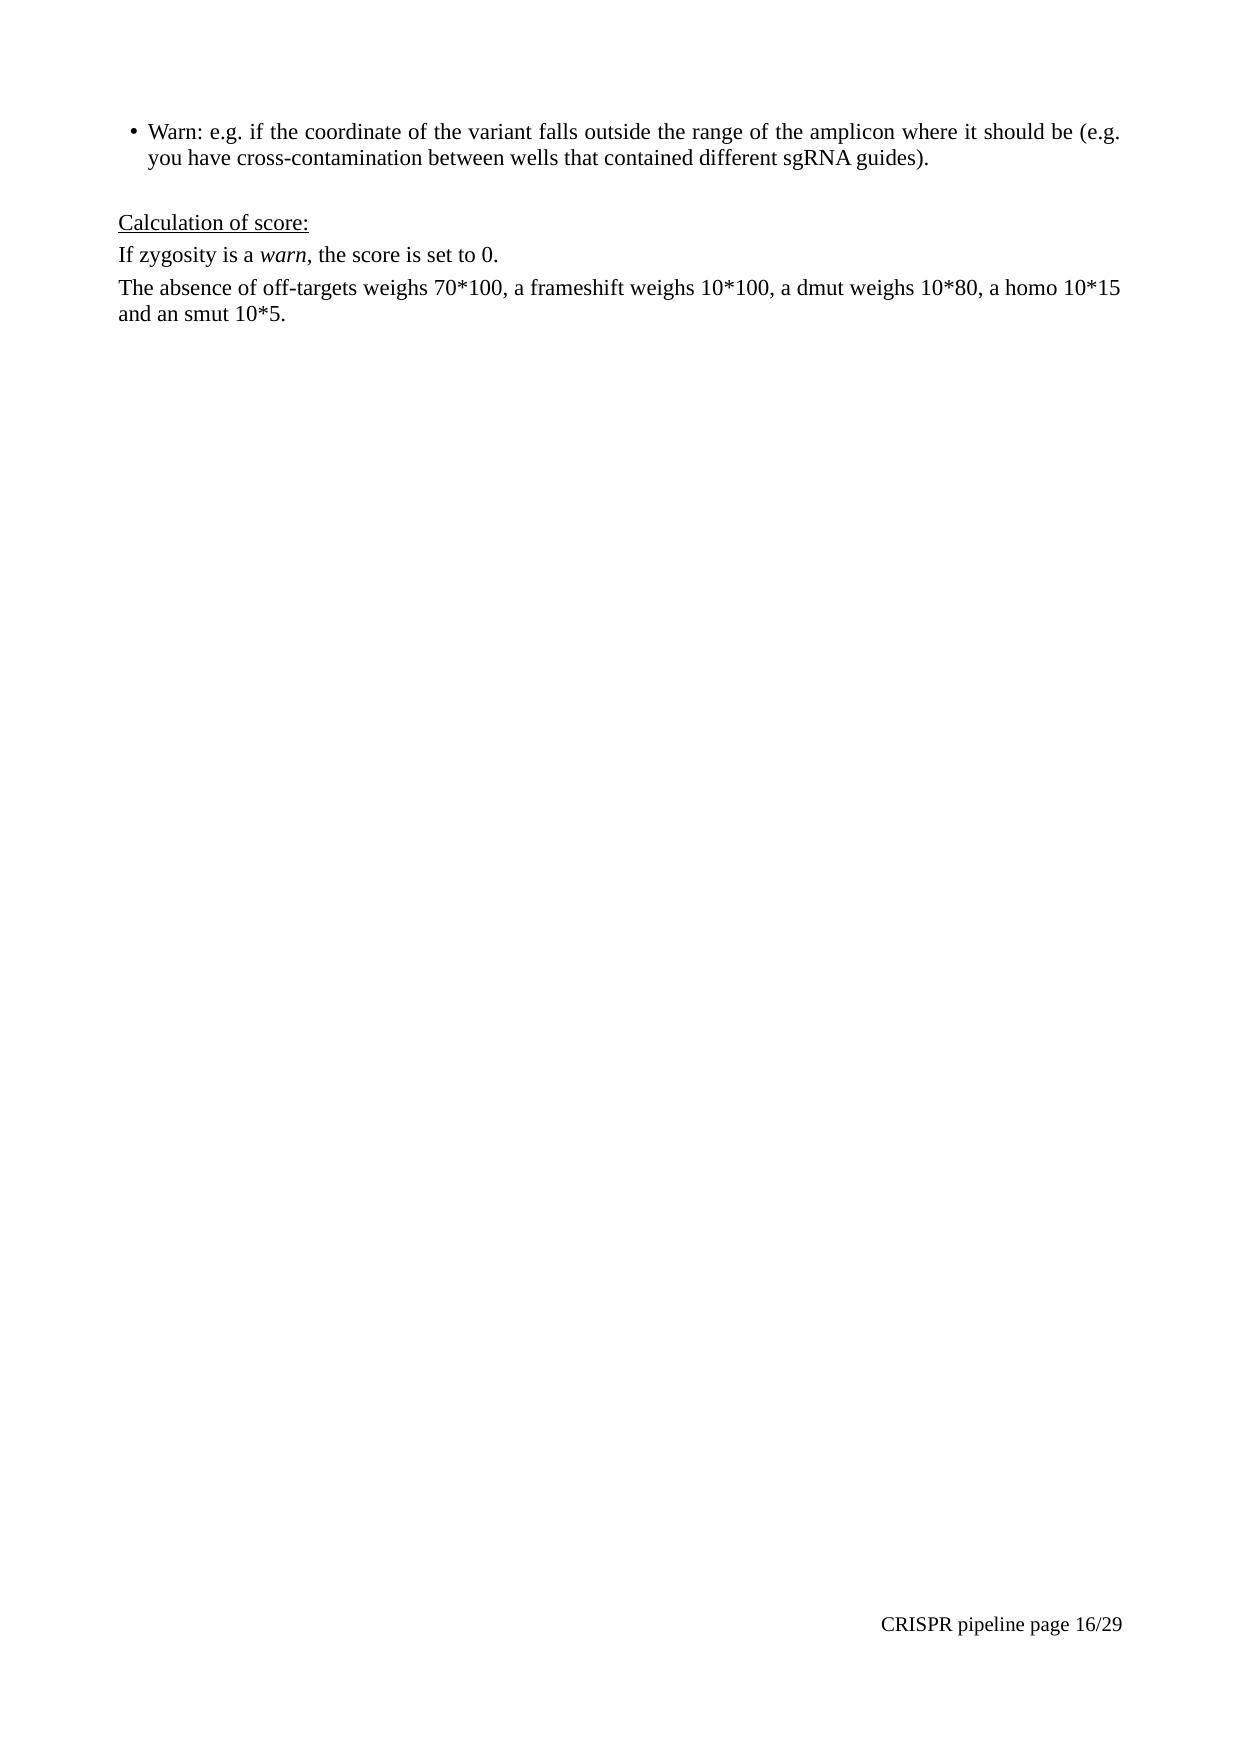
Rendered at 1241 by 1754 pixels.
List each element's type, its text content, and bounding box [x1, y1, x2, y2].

text The absence of off-targets weighs 70*100, a frameshift weighs 10*100, a dmut weighs 10*80, a homo 10*15 and an smut 10*5. [118, 274, 1122, 326]
text Calculation of score: [118, 209, 1122, 235]
text If zygosity is a warn, the score is set to 0. [118, 241, 1122, 268]
list Warn: e.g. if the coordinate of the variant falls outside the range of the amplicon where it should be (e.g. you have cross-contamination between wells that contained different sgRNA guides). [130, 118, 1122, 171]
